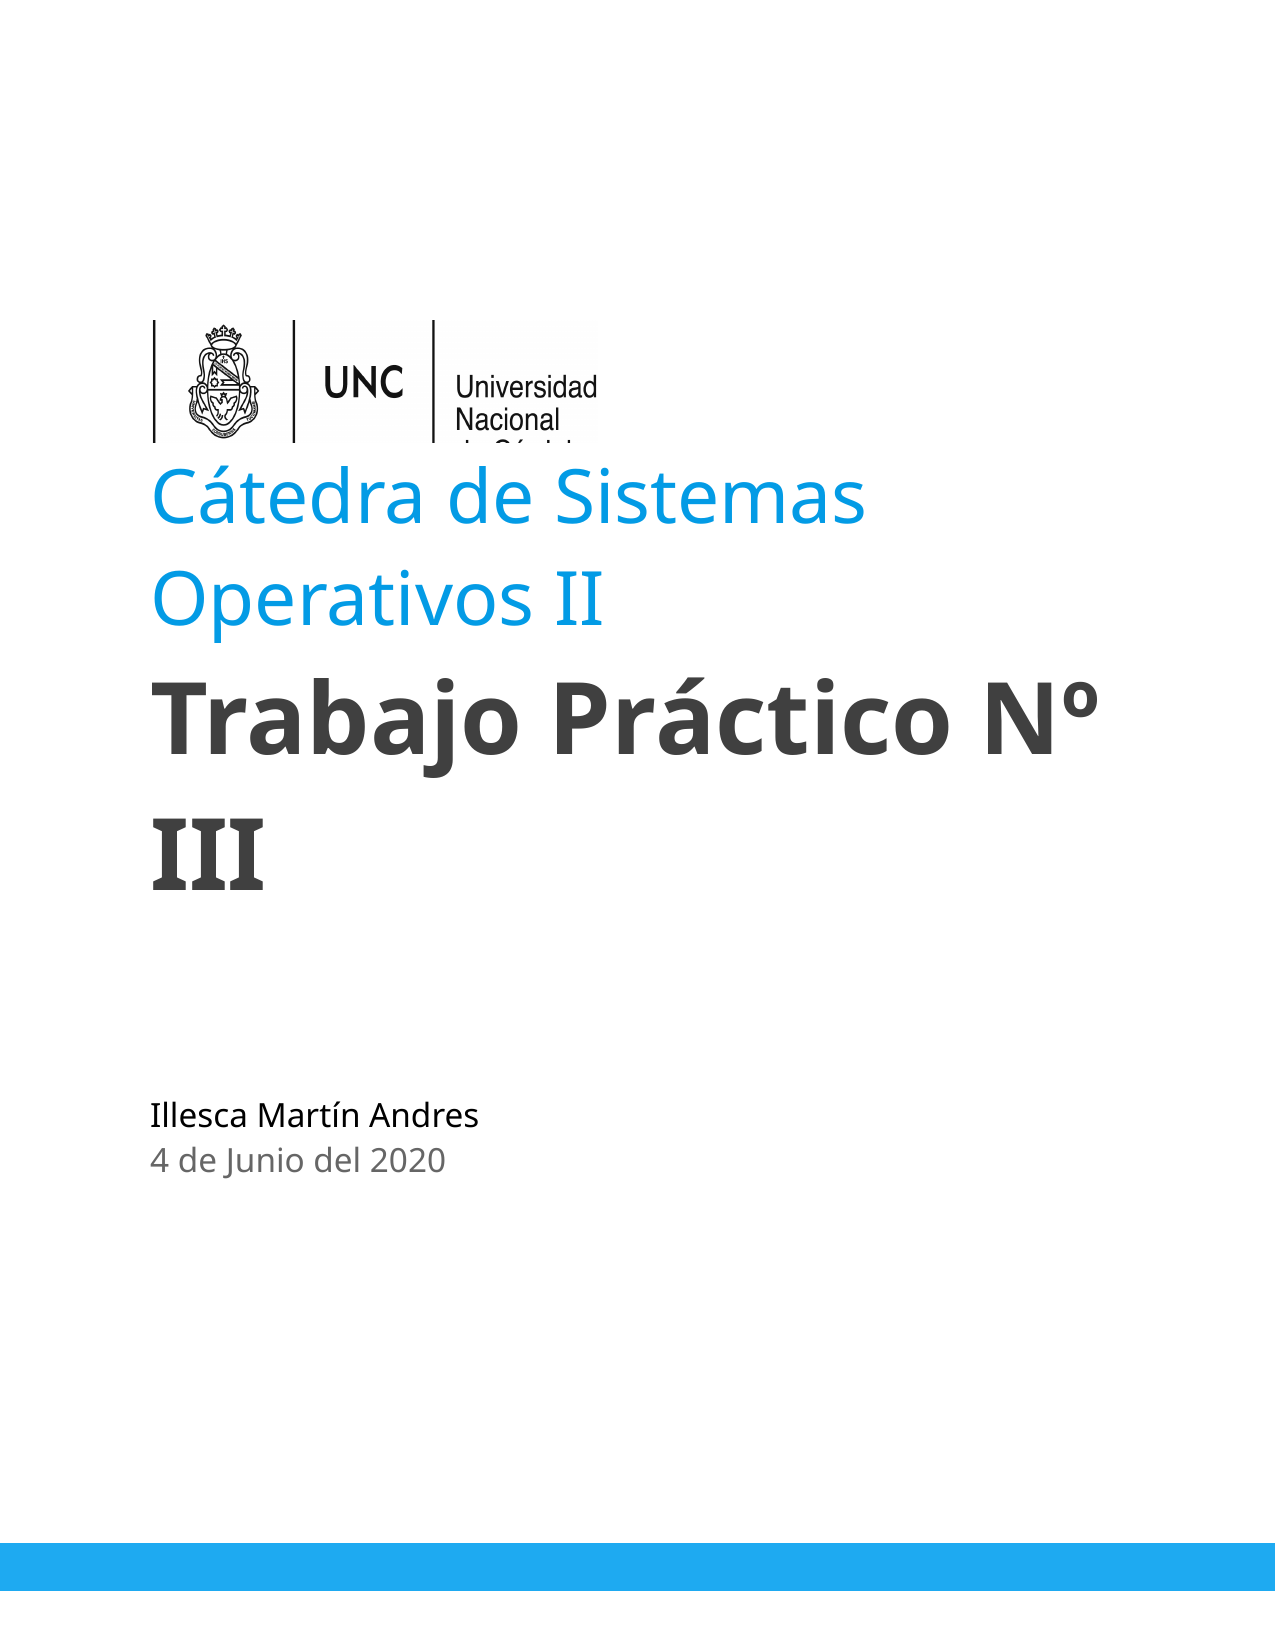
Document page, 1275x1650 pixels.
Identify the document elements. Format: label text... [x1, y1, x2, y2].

picture [150, 320, 599, 443]
picture [0, 1543, 1275, 1591]
title Cátedra de Sistemas Operativos II Trabajo Práctico Nº III [150, 300, 1125, 920]
text Illesca Martín Andres 4 de Junio del 2020 [150, 1001, 1125, 1182]
